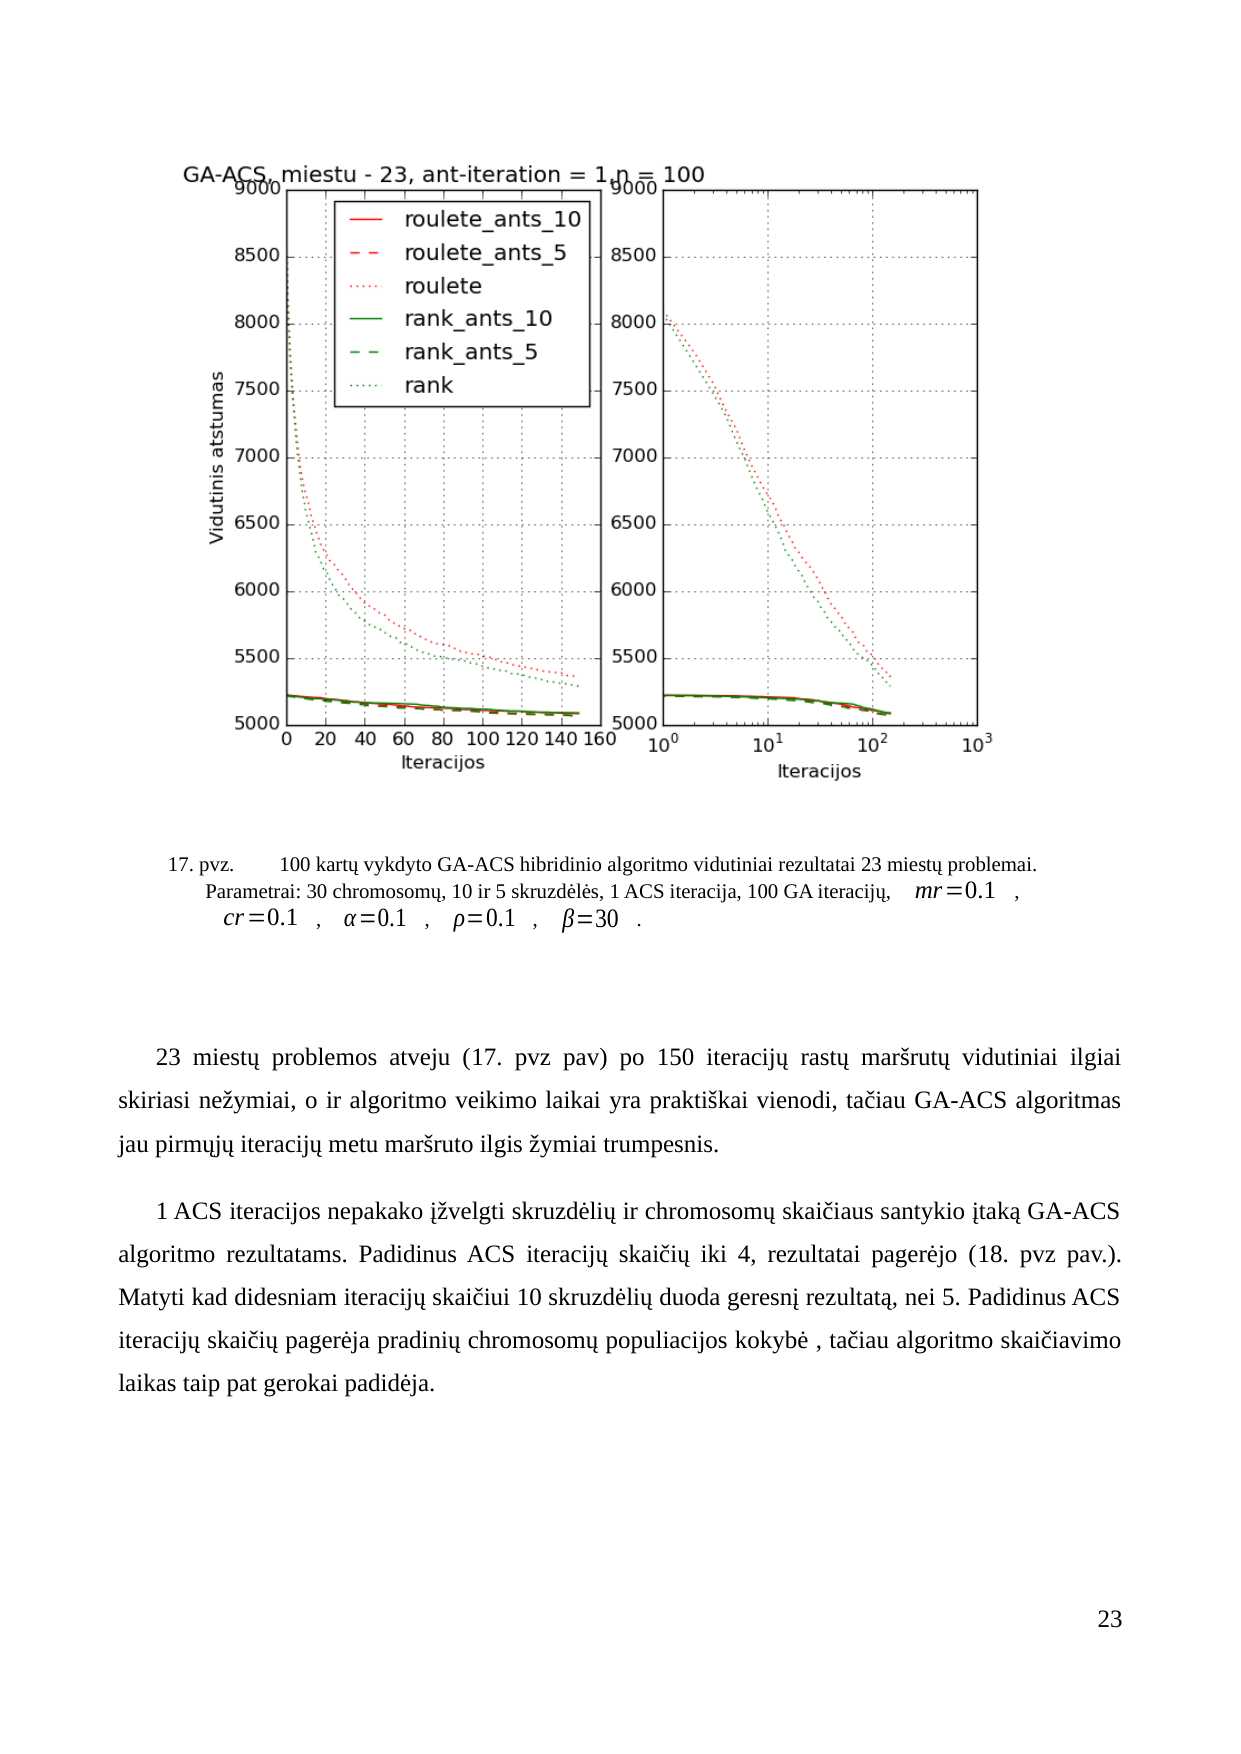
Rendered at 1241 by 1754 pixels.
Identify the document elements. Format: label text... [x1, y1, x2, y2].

text 1 ACS iteracijos nepakako įžvelgti skruzdėlių ir chromosomų skaičiaus santykio įtaką GA-ACS algoritmo rezultatams. Padidinus ACS iteracijų skaičių iki 4, rezultatai pagerėjo (18 pav.). Matyti kad didesniam iteracijų skaičiui 10 skruzdėlių duoda geresnį rezultatą, nei 5. Padidinus ACS iteracijų skaičių pagerėja pradinių chromosomų populiacijos kokybė , tačiau algoritmo skaičiavimo laikas taip pat gerokai padidėja. [118, 1196, 1122, 1397]
picture [175, 123, 1066, 792]
table_header [118, 118, 1122, 834]
text 23 miestų problemos atveju (17 pav) po 150 iteracijų rastų maršrutų vidutiniai ilgiai skiriasi nežymiai, o ir algoritmo veikimo laikai yra praktiškai vienodi, tačiau GA-ACS algoritmas jau pirmųjų iteracijų metu maršruto ilgis žymiai trumpesnis. [118, 1042, 1122, 1157]
table_cell 100 kartų vykdyto GA-ACS hibridinio algoritmo vidutiniai rezultatai 23 miestų problemai. Parametrai: 30 chromosomų, 10 ir 5 skruzdėlės, 1 ACS iteracija, 100 GA iteracijų, , , , , . [118, 834, 1122, 951]
